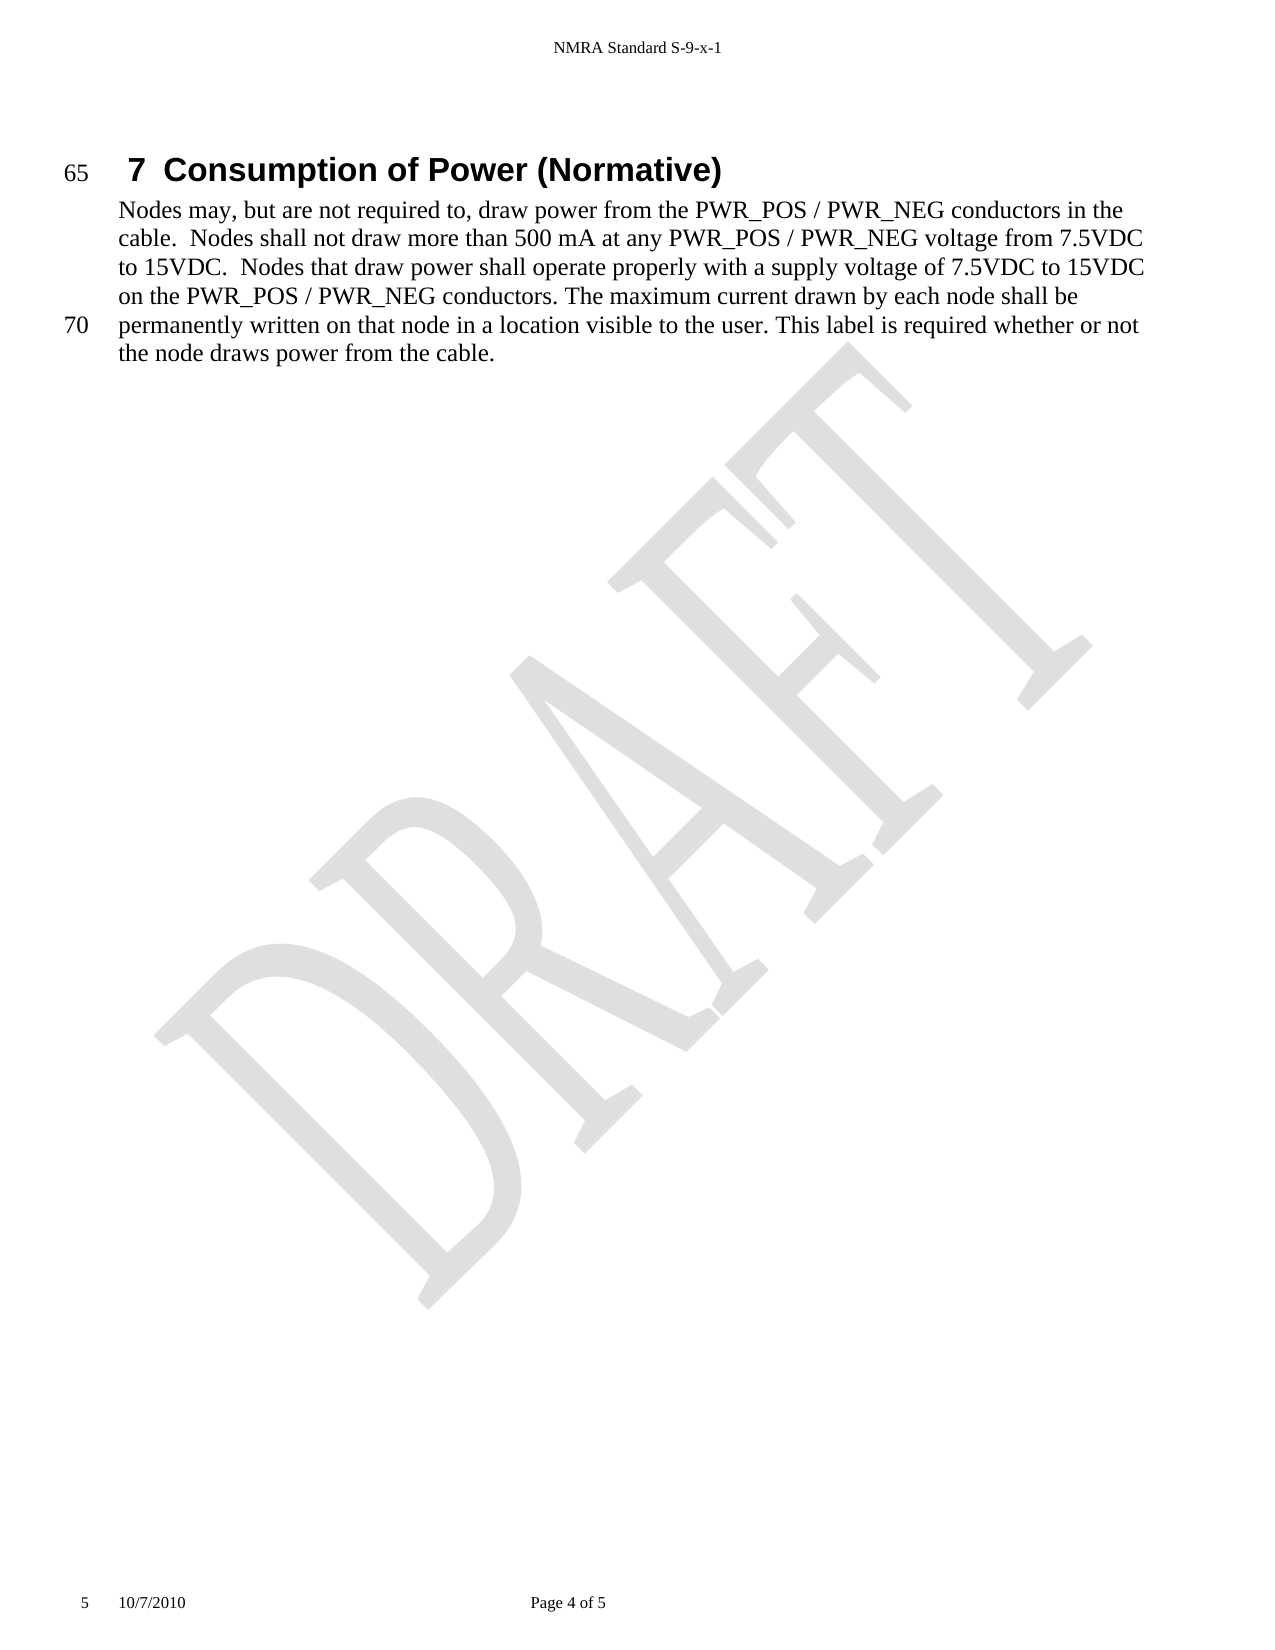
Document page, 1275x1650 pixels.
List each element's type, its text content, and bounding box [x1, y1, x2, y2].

subtitle Consumption of Power (Normative) [118, 150, 1157, 188]
text Nodes may, but are not required to, draw power from the PWR_POS / PWR_NEG conductors in the cable. Nodes shall not draw more than 500 mA at any PWR_POS / PWR_NEG voltage from 7.5VDC to 15VDC. Nodes that draw power shall operate properly with a supply voltage of 7.5VDC to 15VDC on the PWR_POS / PWR_NEG conductors. The maximum current drawn by each node shall be permanently written on that node in a location visible to the user. This label is required whether or not the node draws power from the cable. [118, 195, 1157, 367]
